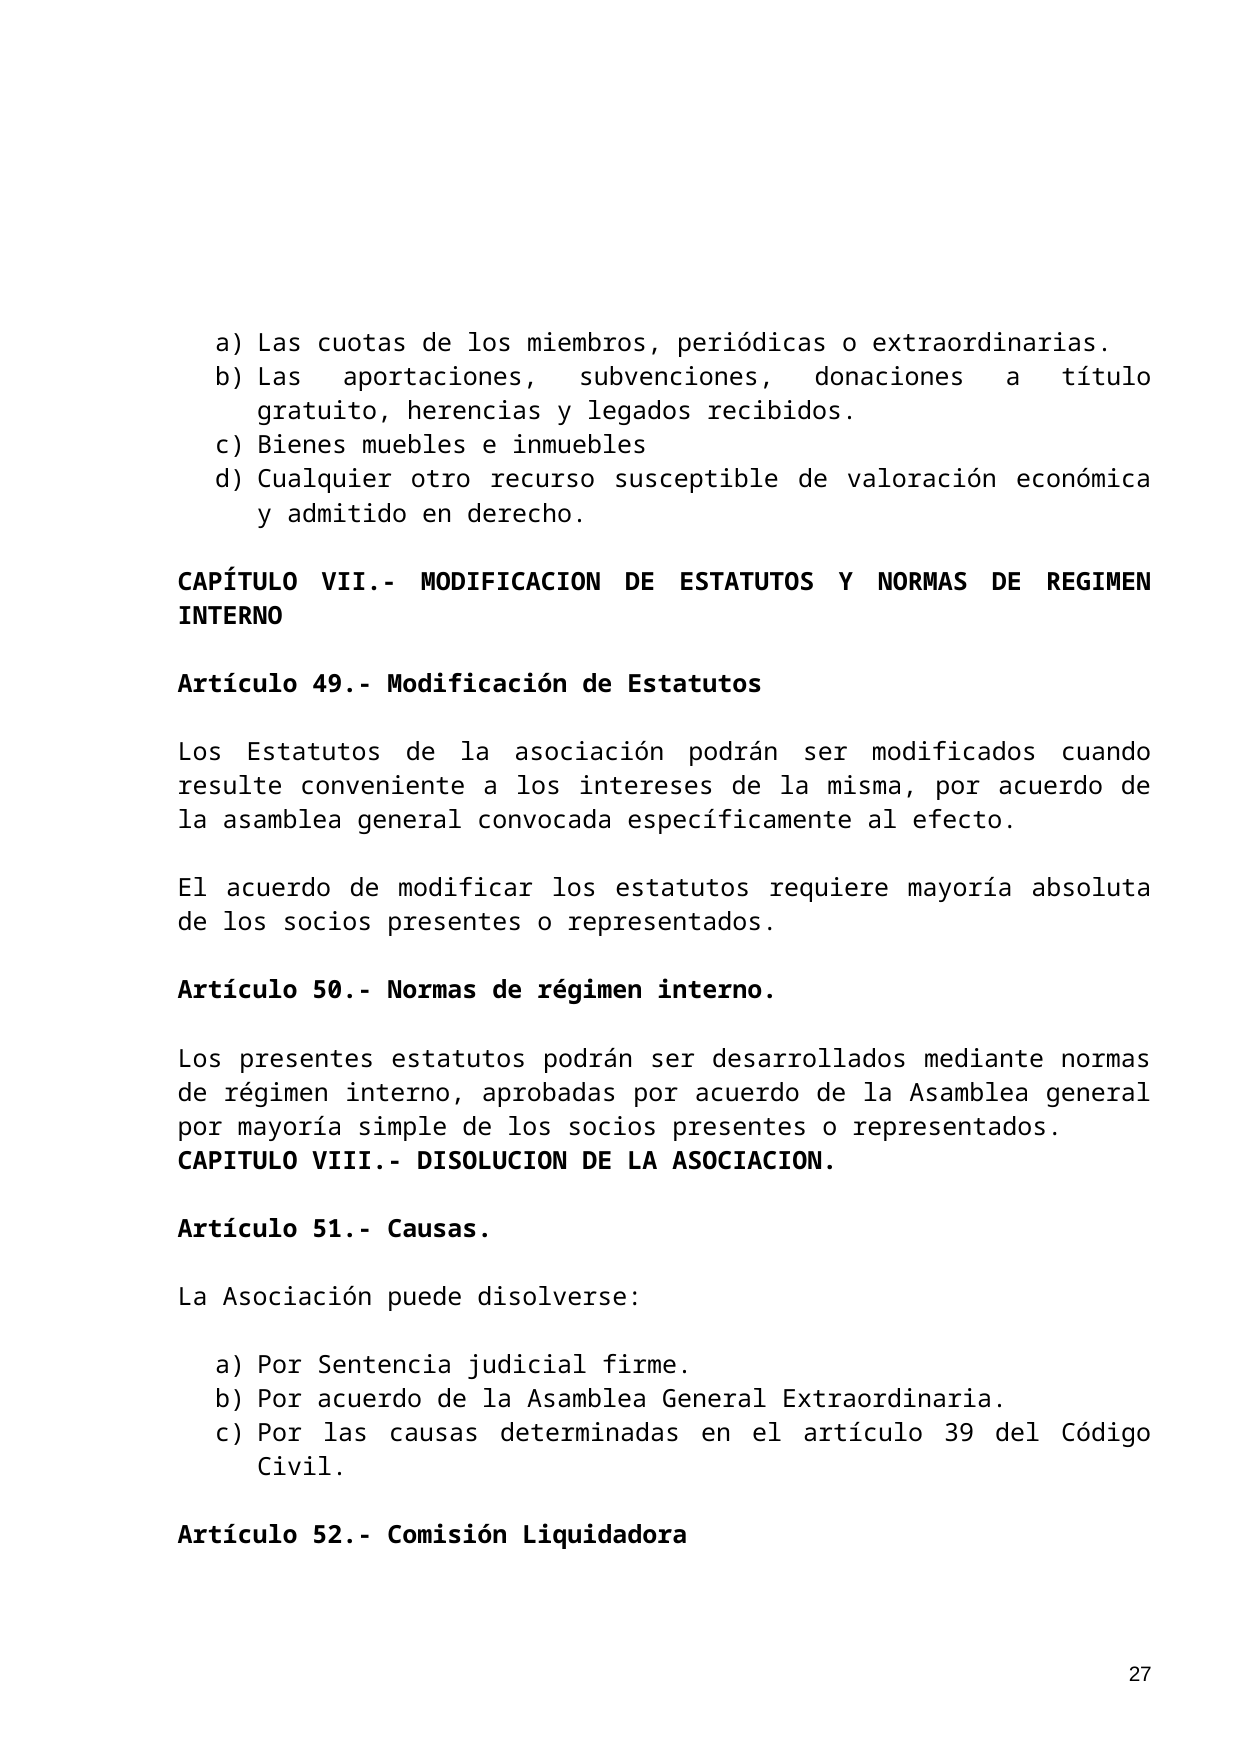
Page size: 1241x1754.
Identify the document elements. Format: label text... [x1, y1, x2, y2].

text Artículo 50.- Normas de régimen interno. [177, 972, 1152, 1006]
list Por las causas determinadas en el artículo 39 del Código Civil. [215, 1415, 1152, 1483]
list Por acuerdo de la Asamblea General Extraordinaria. [215, 1381, 1152, 1415]
text CAPITULO VIII.- DISOLUCION DE LA ASOCIACION. [177, 1142, 1152, 1176]
list Por Sentencia judicial firme. [215, 1347, 1152, 1381]
text Artículo 51.- Causas. [177, 1211, 1152, 1244]
list Bienes muebles e inmuebles [215, 427, 1152, 461]
text La Asociación puede disolverse: [177, 1279, 1152, 1313]
list Cualquier otro recurso susceptible de valoración económica y admitido en derecho. [215, 461, 1152, 529]
text Artículo 52.- Comisión Liquidadora [177, 1517, 1152, 1551]
text Los presentes estatutos podrán ser desarrollados mediante normas de régimen interno, aprobadas por acuerdo de la Asamblea general por mayoría simple de los socios presentes o representados. [177, 1040, 1152, 1142]
list Las aportaciones, subvenciones, donaciones a título gratuito, herencias y legados recibidos. [215, 359, 1152, 427]
list Las cuotas de los miembros, periódicas o extraordinarias. [215, 325, 1152, 359]
text CAPÍTULO VII.- MODIFICACION DE ESTATUTOS Y NORMAS DE REGIMEN INTERNO [177, 563, 1152, 631]
text Los Estatutos de la asociación podrán ser modificados cuando resulte conveniente a los intereses de la misma, por acuerdo de la asamblea general convocada específicamente al efecto. [177, 734, 1152, 836]
text El acuerdo de modificar los estatutos requiere mayoría absoluta de los socios presentes o representados. [177, 870, 1152, 938]
text Artículo 49.- Modificación de Estatutos [177, 666, 1152, 699]
